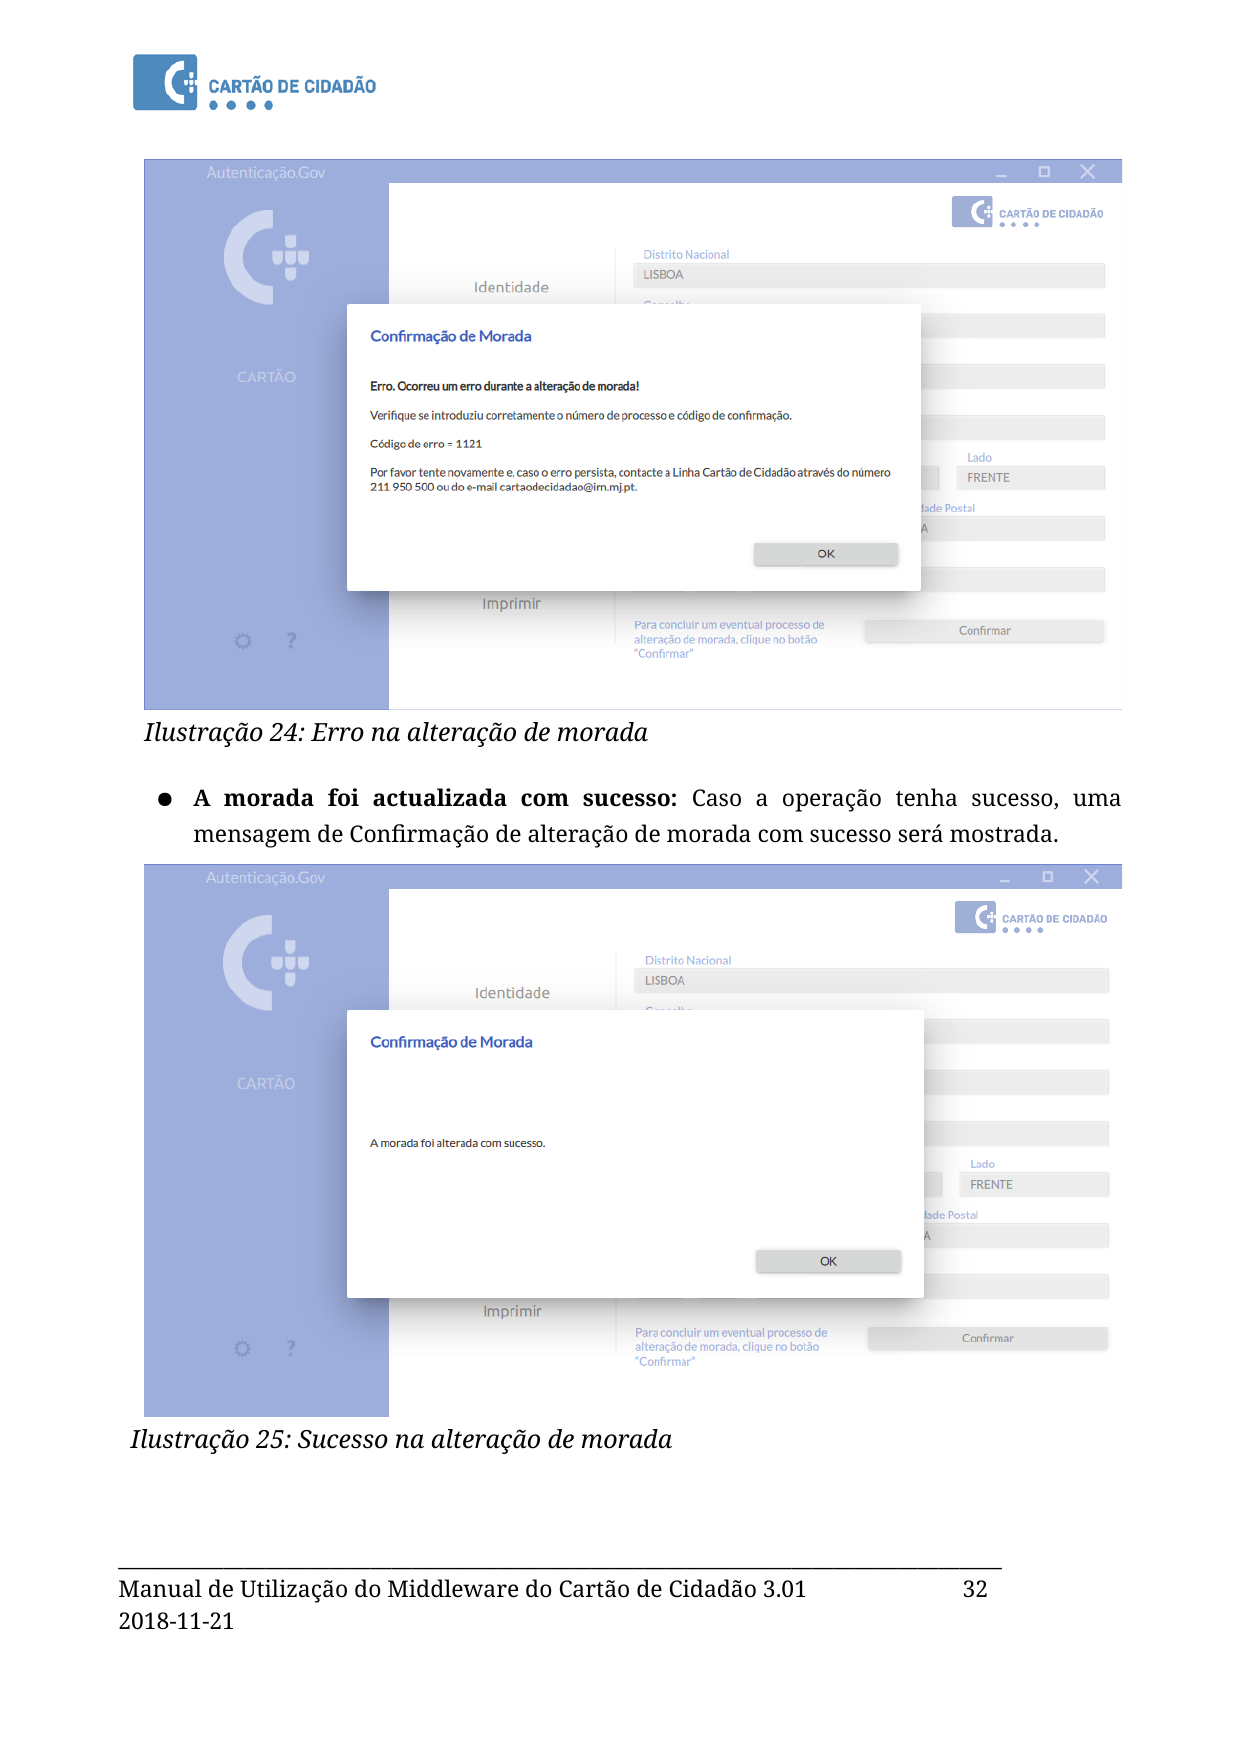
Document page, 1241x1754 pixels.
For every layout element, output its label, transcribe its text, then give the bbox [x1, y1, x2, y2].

picture [144, 159, 1123, 710]
list Ilustração 24: Erro na alteração de morada [144, 710, 1122, 749]
text Ilustração 25: Sucesso na alteração de morada [130, 877, 1122, 1456]
list A morada foi actualizada com sucesso: Caso a operação tenha sucesso, uma mensagem de Confirmação de alteração de morada com sucesso será mostrada. [144, 749, 1122, 849]
picture [144, 864, 1123, 1417]
picture [130, 47, 423, 118]
list [156, 155, 1122, 159]
